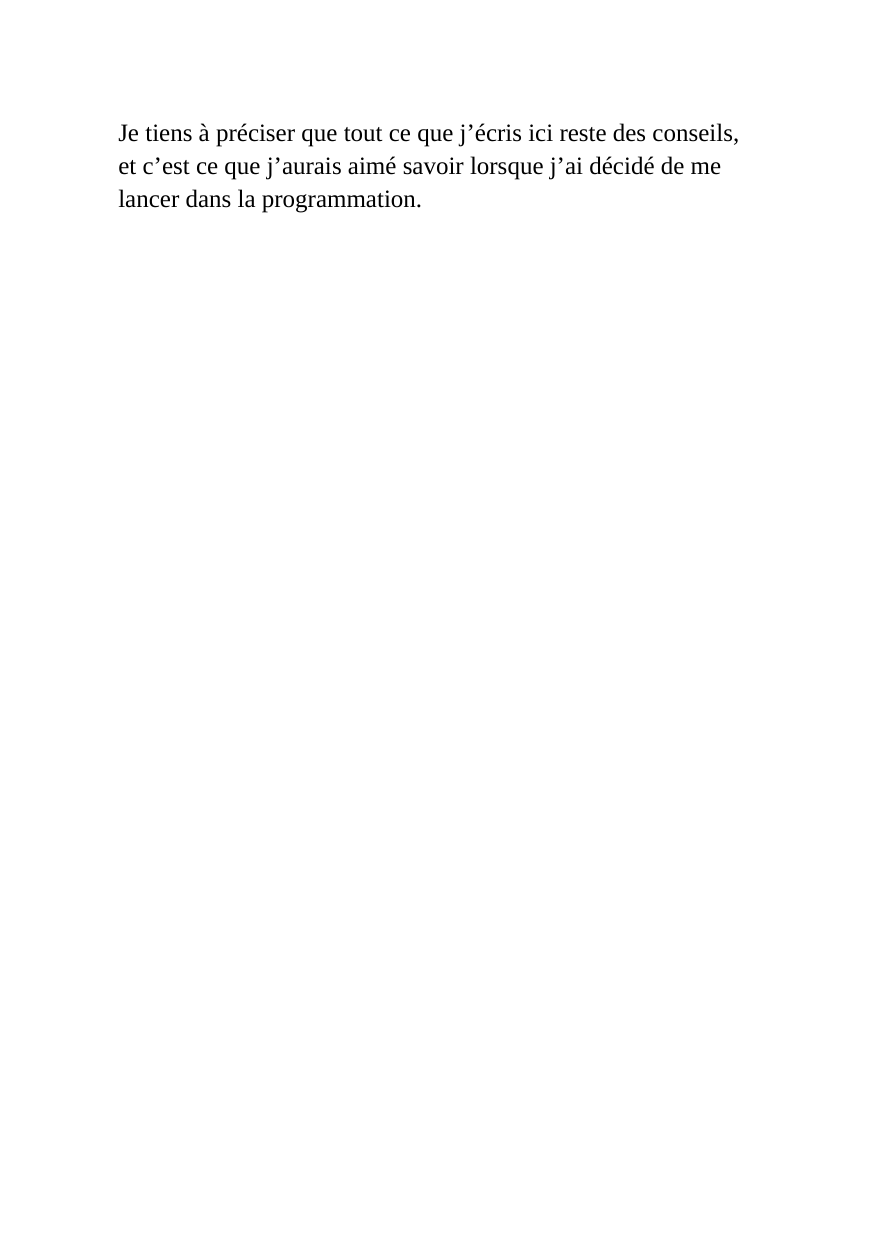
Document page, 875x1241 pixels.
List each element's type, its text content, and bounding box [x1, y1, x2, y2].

text Je tiens à préciser que tout ce que j’écris ici reste des conseils, et c’est ce que j’aurais aimé savoir lorsque j’ai décidé de me lancer dans la programmation. [118, 118, 756, 213]
